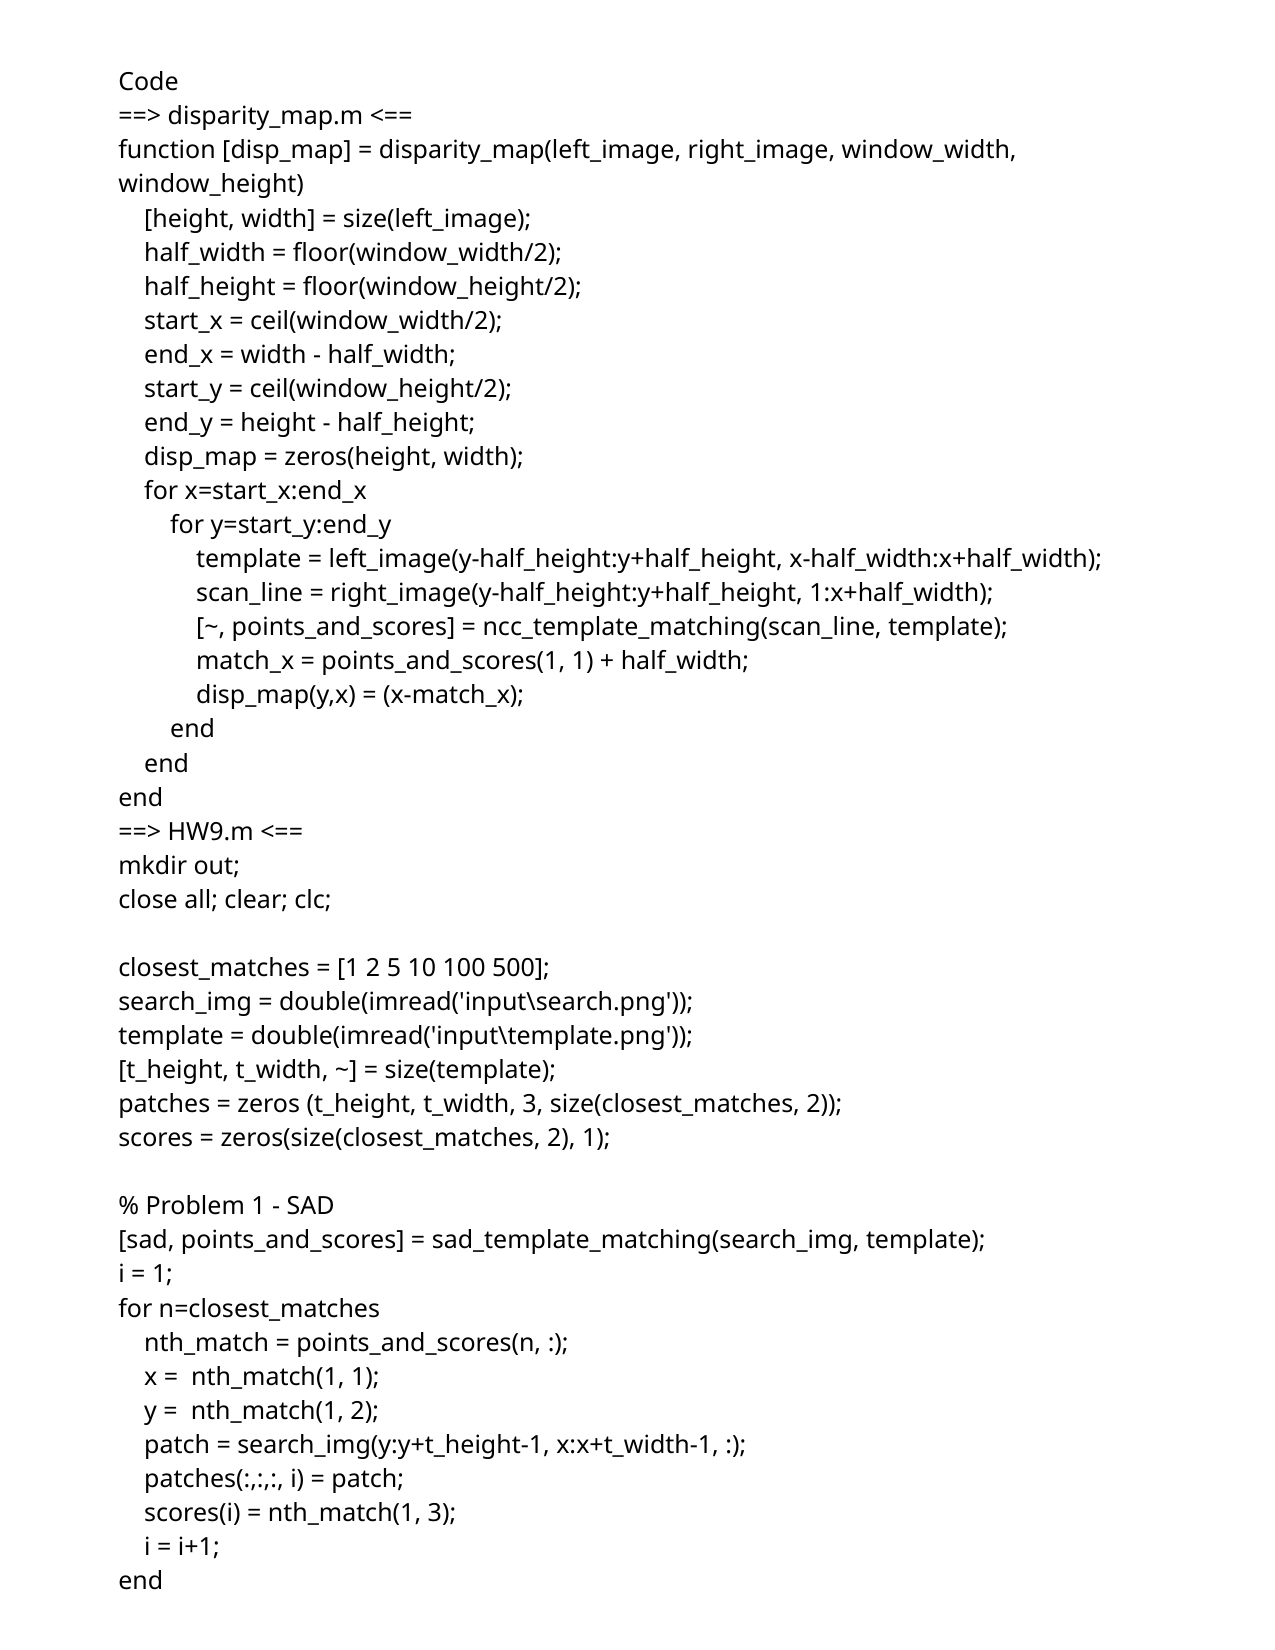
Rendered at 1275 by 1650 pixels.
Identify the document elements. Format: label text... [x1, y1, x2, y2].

text ==> disparity_map.m <== [118, 98, 1157, 132]
text end [118, 711, 1157, 745]
text patch = search_img(y:y+t_height-1, x:x+t_width-1, :); [118, 1426, 1157, 1461]
text for x=start_x:end_x [118, 473, 1157, 507]
text [height, width] = size(left_image); [118, 200, 1157, 234]
text patches(:,:,:, i) = patch; [118, 1461, 1157, 1494]
text scores = zeros(size(closest_matches, 2), 1); [118, 1120, 1157, 1154]
text end [118, 745, 1157, 779]
text start_y = ceil(window_height/2); [118, 371, 1157, 404]
text Code [118, 64, 1157, 98]
text % Problem 1 - SAD [118, 1188, 1157, 1222]
text nth_match = points_and_scores(n, :); [118, 1324, 1157, 1358]
text half_height = floor(window_height/2); [118, 268, 1157, 302]
text end [118, 779, 1157, 813]
text for n=closest_matches [118, 1290, 1157, 1324]
text disp_map(y,x) = (x-match_x); [118, 677, 1157, 711]
text for y=start_y:end_y [118, 507, 1157, 541]
text patches = zeros (t_height, t_width, 3, size(closest_matches, 2)); [118, 1086, 1157, 1120]
text mkdir out; [118, 847, 1157, 881]
text end_y = height - half_height; [118, 404, 1157, 439]
text [~, points_and_scores] = ncc_template_matching(scan_line, template); [118, 609, 1157, 643]
text i = i+1; [118, 1529, 1157, 1563]
text i = 1; [118, 1256, 1157, 1290]
text template = double(imread('input\template.png')); [118, 1018, 1157, 1052]
text match_x = points_and_scores(1, 1) + half_width; [118, 643, 1157, 677]
text close all; clear; clc; [118, 881, 1157, 916]
text end_x = width - half_width; [118, 336, 1157, 371]
text x = nth_match(1, 1); [118, 1358, 1157, 1392]
text y = nth_match(1, 2); [118, 1392, 1157, 1426]
text [sad, points_and_scores] = sad_template_matching(search_img, template); [118, 1222, 1157, 1256]
text end [118, 1563, 1157, 1597]
text closest_matches = [1 2 5 10 100 500]; [118, 949, 1157, 984]
text scan_line = right_image(y-half_height:y+half_height, 1:x+half_width); [118, 575, 1157, 609]
text template = left_image(y-half_height:y+half_height, x-half_width:x+half_width); [118, 541, 1157, 575]
text function [disp_map] = disparity_map(left_image, right_image, window_width, window_height) [118, 132, 1157, 200]
text disp_map = zeros(height, width); [118, 439, 1157, 473]
text ==> HW9.m <== [118, 813, 1157, 847]
text half_width = floor(window_width/2); [118, 234, 1157, 268]
text search_img = double(imread('input\search.png')); [118, 984, 1157, 1018]
text start_x = ceil(window_width/2); [118, 302, 1157, 336]
text scores(i) = nth_match(1, 3); [118, 1494, 1157, 1529]
text [t_height, t_width, ~] = size(template); [118, 1052, 1157, 1086]
